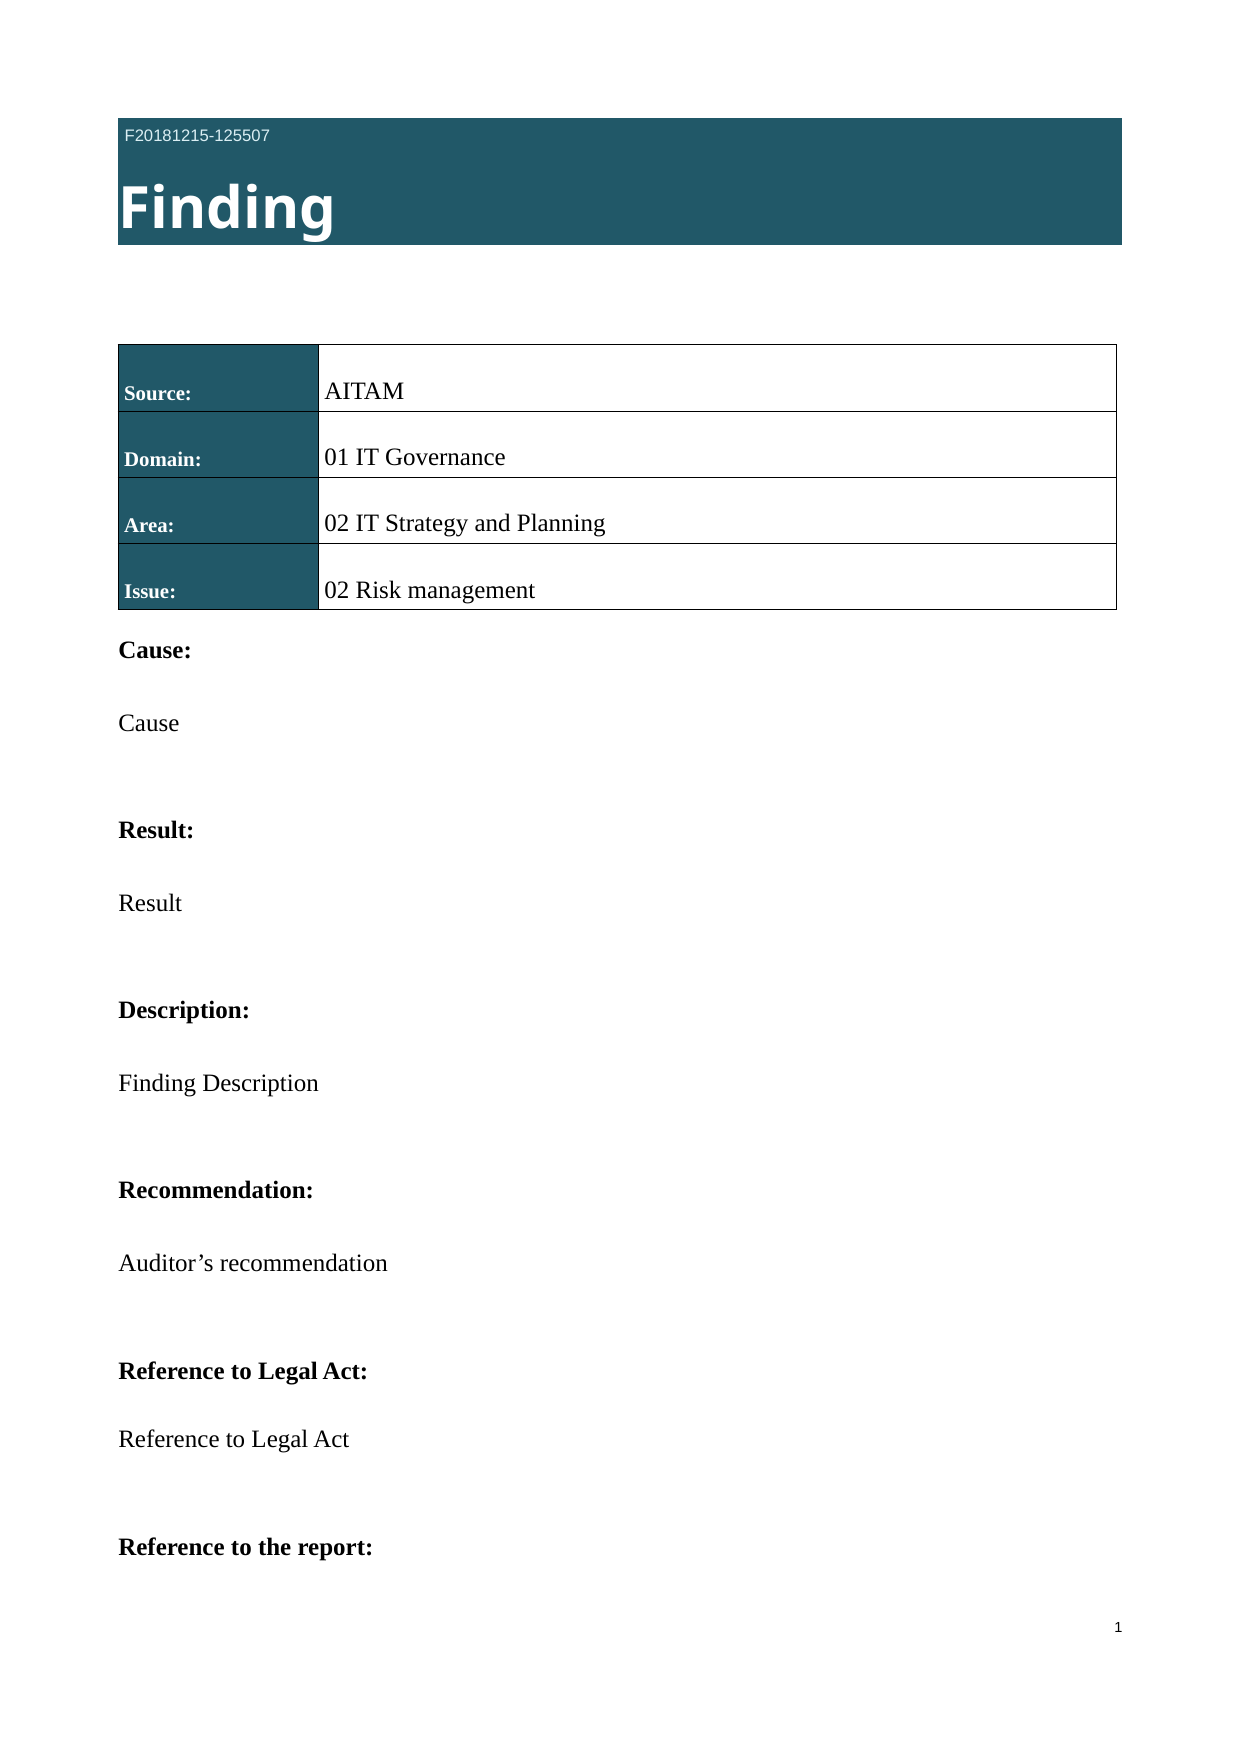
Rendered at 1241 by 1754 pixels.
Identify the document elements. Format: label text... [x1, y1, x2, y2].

text Reference to Legal Act [118, 1424, 1122, 1453]
text Finding Description [118, 1068, 1122, 1097]
text Result [118, 888, 1122, 917]
table_header Source: [119, 345, 318, 411]
text Reference to the report: [118, 1532, 1122, 1560]
table_cell 01 IT Governance [319, 412, 1116, 477]
text Result: [118, 815, 1122, 844]
table_cell Domain: [119, 412, 318, 477]
text Cause: [118, 635, 1122, 664]
text F20181215-125507 [118, 118, 1122, 147]
text Finding [118, 166, 1122, 245]
table_cell 02 IT Strategy and Planning [319, 478, 1116, 543]
table_cell 02 Risk management [319, 544, 1116, 609]
table_cell Area: [119, 478, 318, 543]
text Auditor’s recommendation [118, 1248, 1122, 1277]
text Cause [118, 708, 1122, 737]
text Recommendation: [118, 1176, 1122, 1204]
text Reference to Legal Act: [118, 1356, 1122, 1384]
text Description: [118, 996, 1122, 1024]
table_header AITAM [319, 345, 1116, 411]
table_cell Issue: [119, 544, 318, 609]
